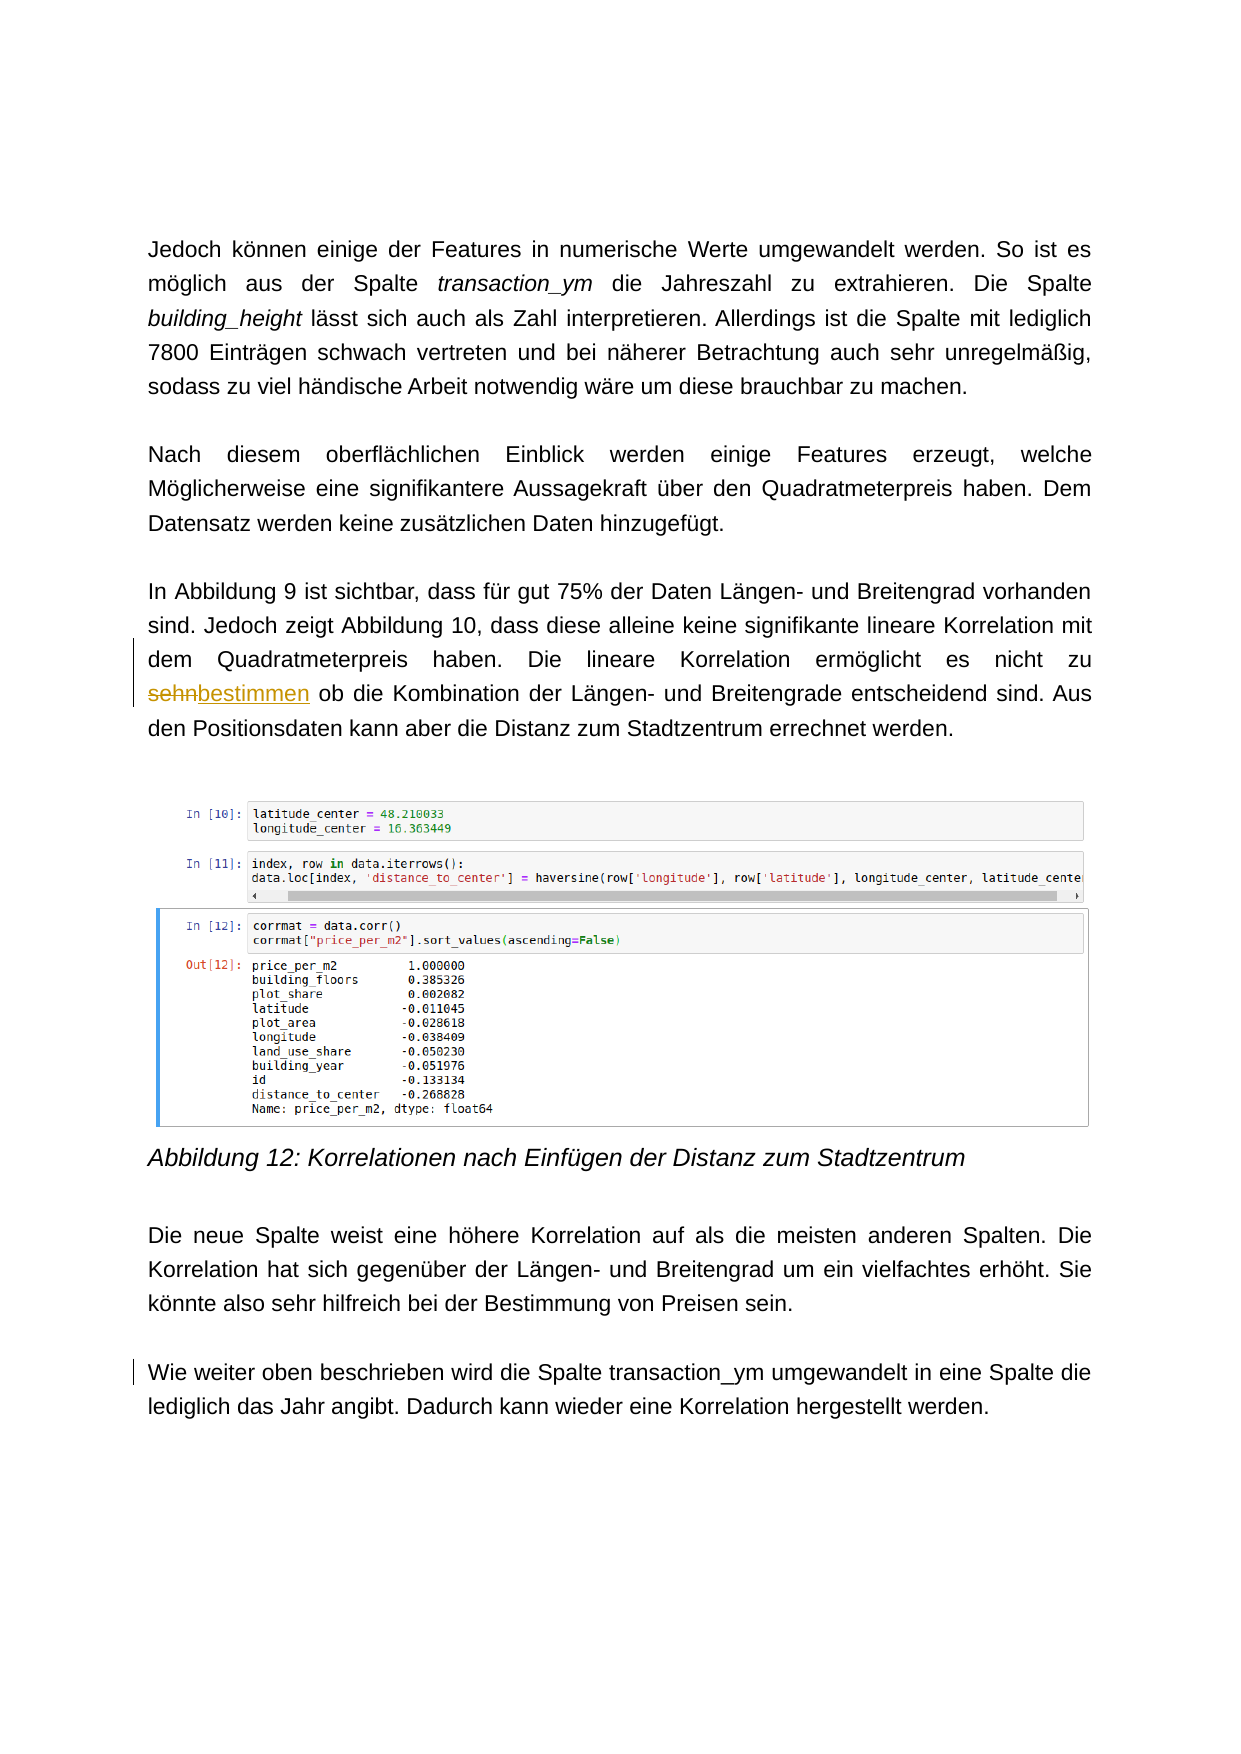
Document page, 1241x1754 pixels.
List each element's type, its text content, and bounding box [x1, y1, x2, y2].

text Wie weiter oben beschrieben wird die Spalte transaction_ym umgewandelt in eine Spalte die lediglich das Jahr angibt. Dadurch kann wieder eine Korrelation hergestellt werden. [148, 1359, 1092, 1419]
text Nach diesem oberflächlichen Einblick werden einige Features erzeugt, welche Möglicherweise eine signifikantere Aussagekraft über den Quadratmeterpreis haben. Dem Datensatz werden keine zusätzlichen Daten hinzugefügt. [148, 441, 1092, 536]
text Jedoch können einige der Features in numerische Werte umgewandelt werden. So ist es möglich aus der Spalte transaction_ym die Jahreszahl zu extrahieren. Die Spalte building_height lässt sich auch als Zahl interpretieren. Allerdings ist die Spalte mit lediglich 7800 Einträgen schwach vertreten und bei näherer Betrachtung auch sehr unregelmäßig, sodass zu viel händische Arbeit notwendig wäre um diese brauchbar zu machen. [148, 236, 1092, 399]
text Die neue Spalte weist eine höhere Korrelation auf als die meisten anderen Spalten. Die Korrelation hat sich gegenüber der Längen- und Breitengrad um ein vielfachtes erhöht. Sie könnte also sehr hilfreich bei der Bestimmung von Preisen sein. [148, 1222, 1092, 1317]
picture [147, 795, 1093, 1130]
text Abbildung 12: Korrelationen nach Einfügen der Distanz zum Stadtzentrum [148, 1130, 1092, 1172]
text In Abbildung 9 ist sichtbar, dass für gut 75% der Daten Längen- und Breitengrad vorhanden sind. Jedoch zeigt Abbildung 10, dass diese alleine keine signifikante lineare Korrelation mit dem Quadratmeterpreis haben. Die lineare Korrelation ermöglicht es nicht zu bestimmen ob die Kombination der Längen- und Breitengrade entscheidend sind. Aus den Positionsdaten kann aber die Distanz zum Stadtzentrum errechnet werden. [148, 578, 1092, 741]
